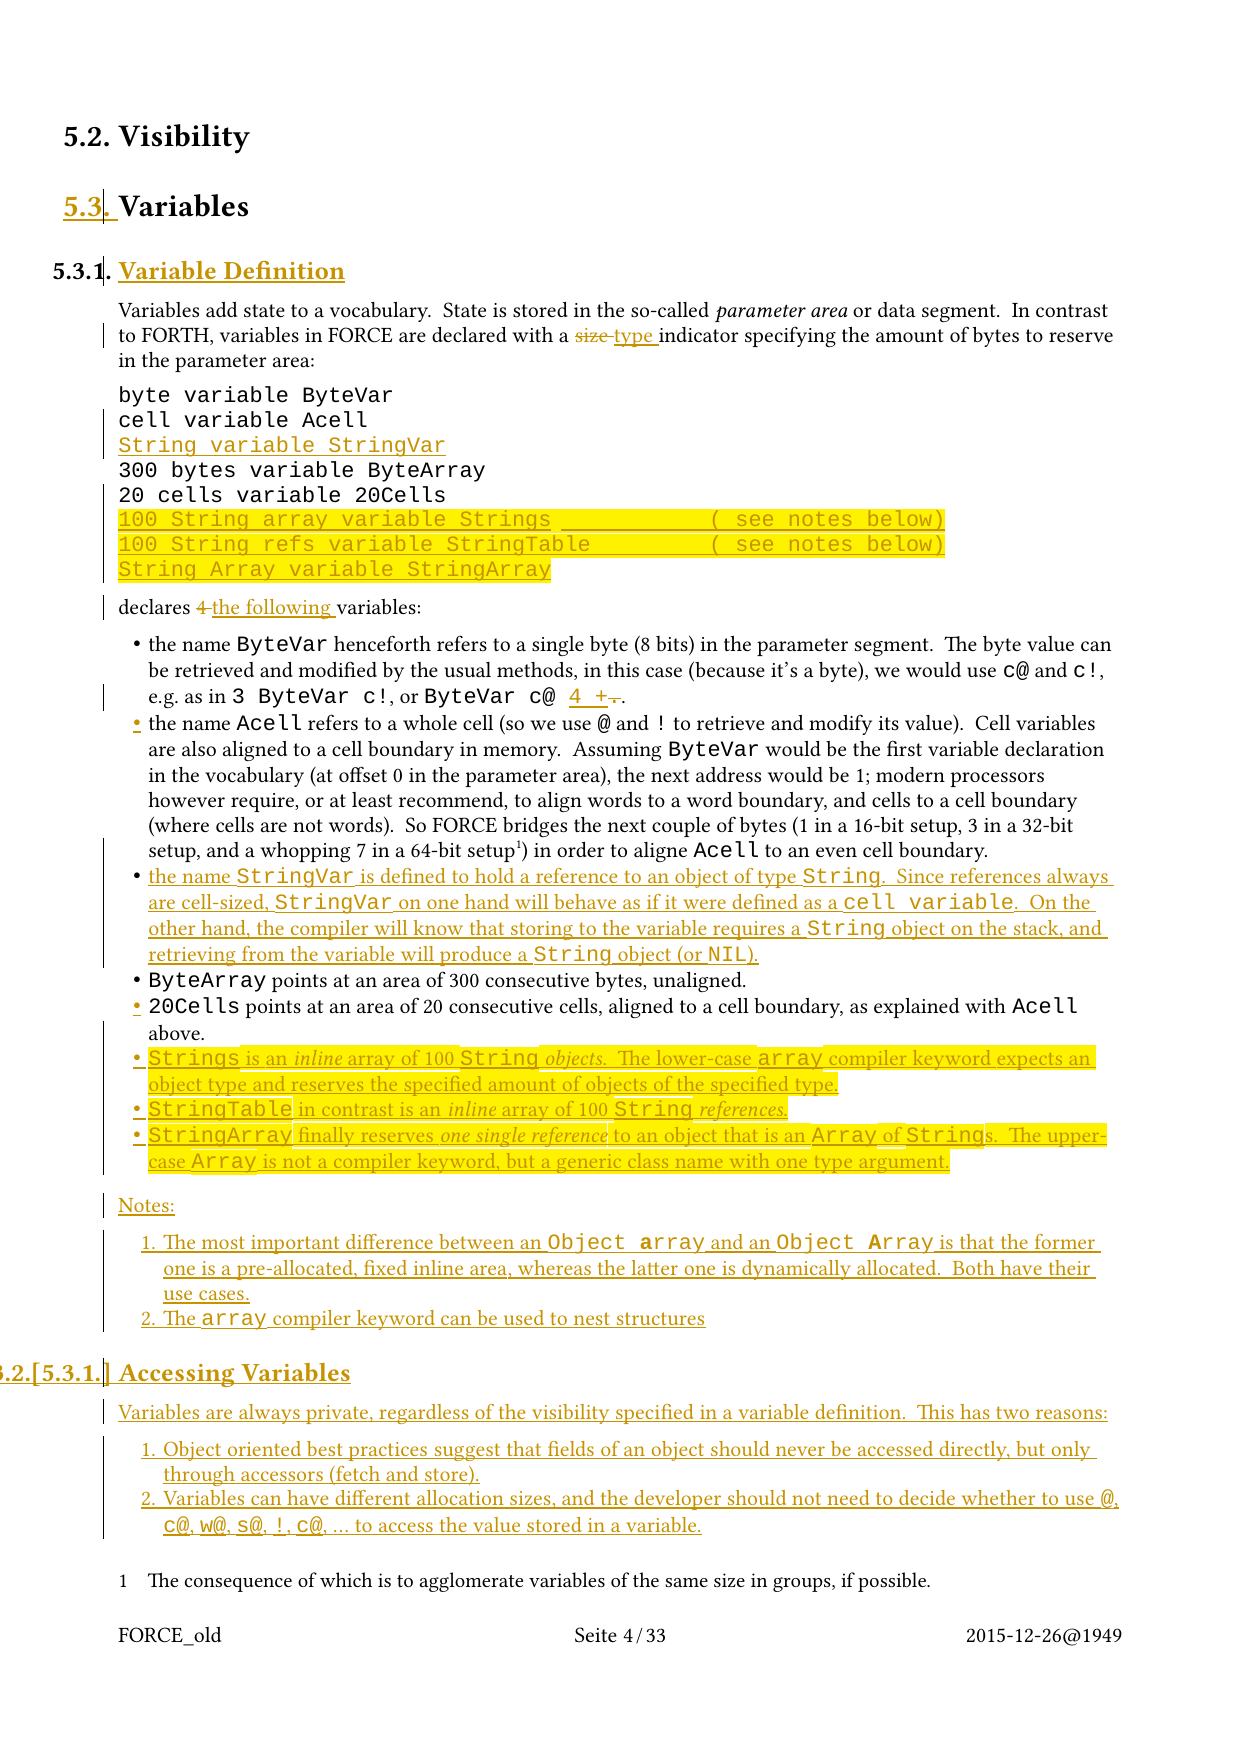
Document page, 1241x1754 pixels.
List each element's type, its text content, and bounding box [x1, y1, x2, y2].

list The consequence of which is to agglomerate variables of the same size in groups, if possible. [118, 1569, 1122, 1592]
list ByteArray points at an area of 300 consecutive bytes, unaligned. [133, 968, 1122, 994]
list The most important difference between an Object array and an Object Array is that the former one is a pre-allocated, fixed inline area, whereas the latter one is dynamically allocated. Both have their use cases. [156, 1230, 1122, 1306]
list The array compiler keyword can be used to nest structures [156, 1306, 1122, 1332]
text Variables add state to a vocabulary. State is stored in the so-called parameter area or data segment. In contrast to FORTH, variables in FORCE are declared with a type indicator specifying the amount of bytes to reserve in the parameter area: [118, 298, 1122, 373]
text byte variable ByteVar cell variable Acell String variable StringVar 300 bytes variable ByteArray 20 cells variable 20Cells 100 String array variable Strings ( see notes below) 100 String refs variable StringTable ( see notes below) String Array variable StringArray [118, 385, 1122, 583]
list Strings is an inline array of 100 String objects. The lower-case array compiler keyword expects an object type and reserves the specified amount of objects of the specified type. [133, 1045, 1122, 1096]
text Variables are always private, regardless of the visibility specified in a variable definition. This has two reasons: [118, 1399, 1122, 1424]
list Variables can have different allocation sizes, and the developer should not need to decide whether to use @, c@, w@, s@, !, c@, … to access the value stored in a variable. [156, 1486, 1122, 1538]
list StringTable in contrast is an inline array of 100 String references. [133, 1096, 1122, 1123]
subtitle Variable Definition [118, 256, 1122, 286]
list StringArray finally reserves one single reference to an object that is an Array of Strings. The upper-case Array is not a compiler keyword, but a generic class name with one type argument. [133, 1123, 1122, 1175]
text Notes: [118, 1193, 1122, 1218]
text declares the following variables: [118, 595, 1122, 620]
subtitle Accessing Variables [118, 1357, 1122, 1387]
list Object oriented best practices suggest that fields of an object should never be accessed directly, but only through accessors (fetch and store). [156, 1436, 1122, 1486]
list the name StringVar is defined to hold a reference to an object of type String. Since references always are cell-sized, StringVar on one hand will behave as if it were defined as a cell variable. On the other hand, the compiler will know that storing to the variable requires a String object on the stack, and retrieving from the variable will produce a String object (or NIL). [133, 864, 1122, 968]
list the name ByteVar henceforth refers to a single byte (8 bits) in the parameter segment. The byte value can be retrieved and modified by the usual methods, in this case (because it’s a byte), we would use c@ and c!, e. g. as in 3 ByteVar c!, or ByteVar c@ 4 +. [133, 632, 1122, 711]
list the name Acell refers to a whole cell (so we use @ and ! to retrieve and modify its value). Cell variables are also aligned to a cell boundary in memory. Assuming ByteVar would be the first variable declaration in the vocabulary (at offset 0 in the parameter area), the next address would be 1; modern processors however require, or at least recommend, to align words to a word boundary, and cells to a cell boundary (where cells are not words). So FORCE bridges the next couple of bytes (1 in a 16-bit setup, 3 in a 32-bit setup, and a whopping 7 in a 64-bit setup) in order to aligne Acell to an even cell boundary. [133, 711, 1122, 864]
list 20Cells points at an area of 20 consecutive cells, aligned to a cell boundary, as explained with Acell above. [133, 994, 1122, 1045]
subtitle Variables [118, 188, 1122, 224]
subtitle Visibility [118, 118, 1122, 154]
